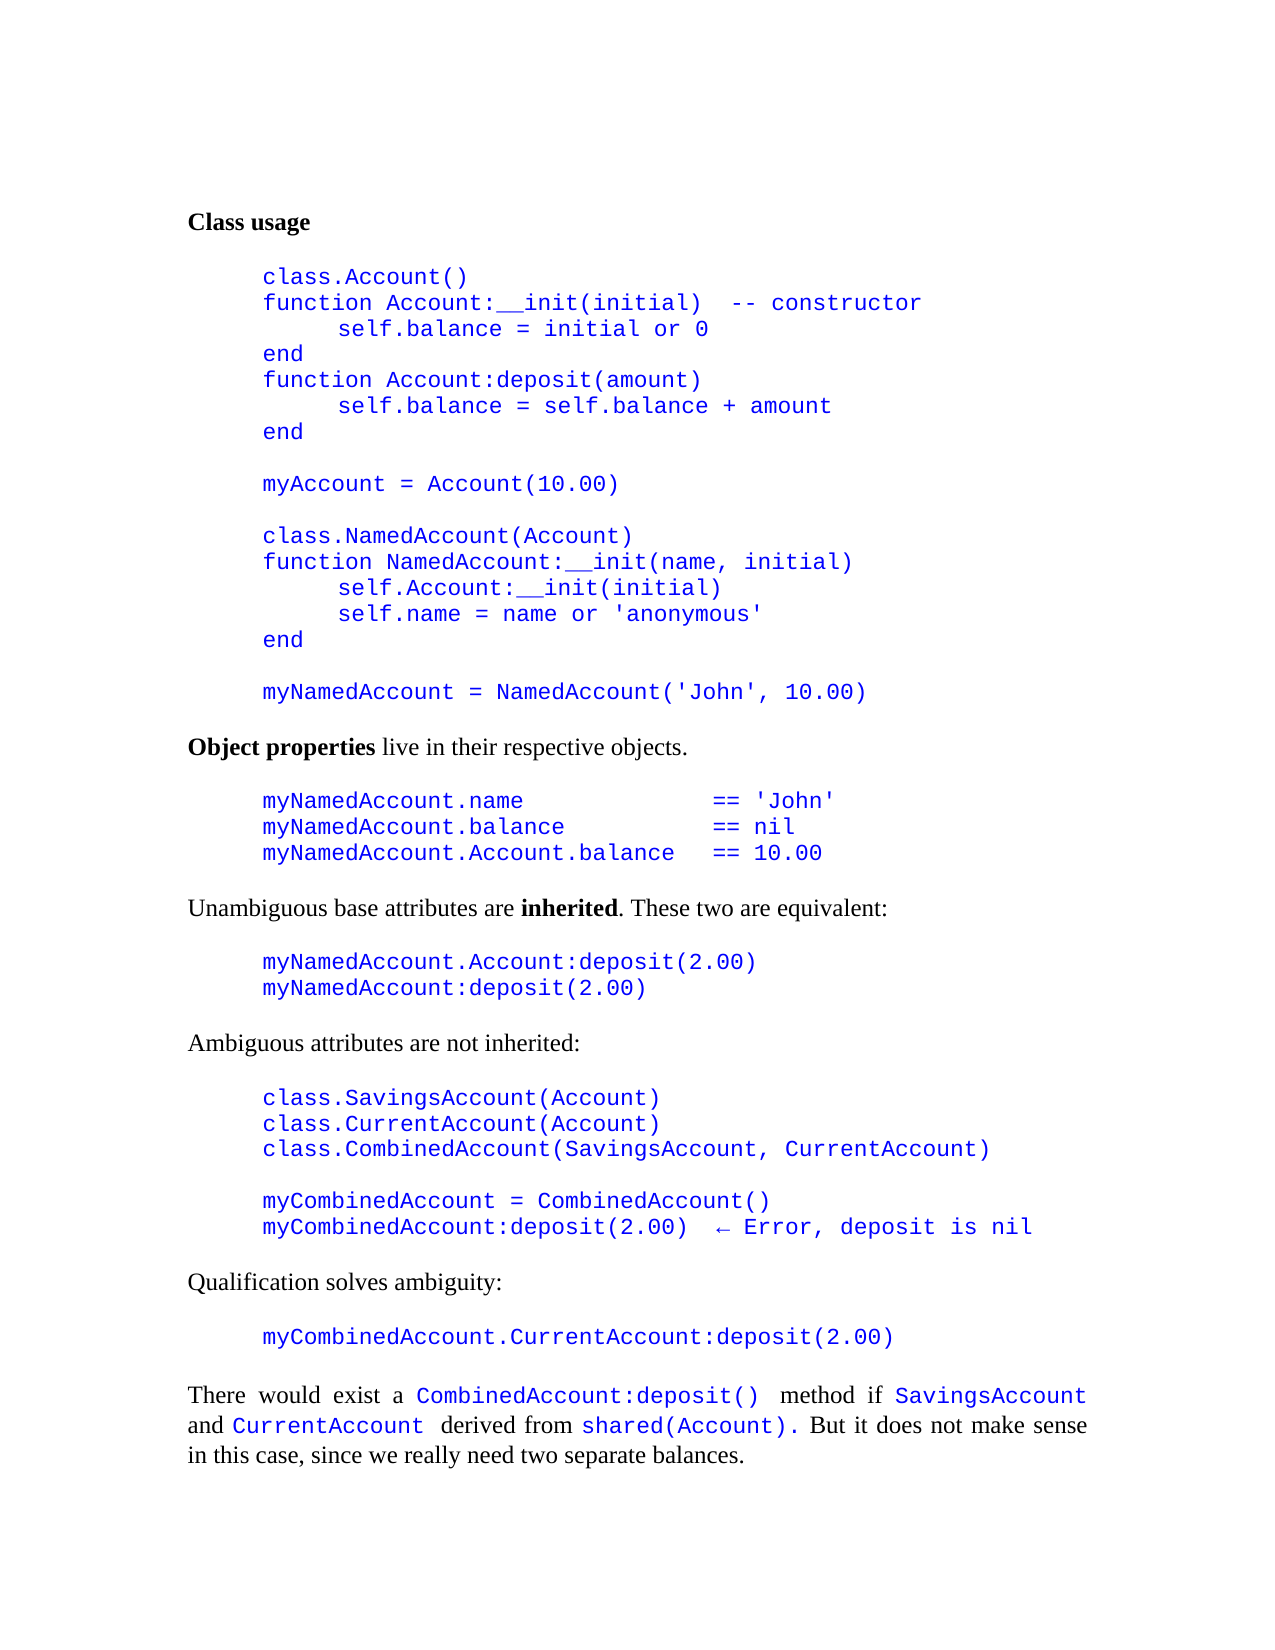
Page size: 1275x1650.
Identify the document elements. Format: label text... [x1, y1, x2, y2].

text class.CurrentAccount(Account) [262, 1112, 1087, 1138]
text class.Account() [262, 265, 1087, 291]
text Object properties live in their respective objects. [187, 732, 1087, 761]
text myNamedAccount.Account:deposit(2.00) [262, 951, 1087, 977]
text myCombinedAccount = CombinedAccount() [262, 1190, 1087, 1216]
text Class usage [187, 207, 1087, 236]
text myNamedAccount.Account.balance == 10.00 [262, 841, 1087, 867]
text function Account:__init(initial) -- constructor [262, 291, 1087, 317]
text self.name = name or 'anonymous' [262, 602, 1087, 628]
text function NamedAccount:__init(name, initial) [262, 550, 1087, 576]
text class.NamedAccount(Account) [262, 524, 1087, 550]
text self.balance = self.balance + amount [262, 395, 1087, 421]
text class.SavingsAccount(Account) [262, 1086, 1087, 1112]
text myNamedAccount:deposit(2.00) [262, 977, 1087, 1002]
text self.balance = initial or 0 [262, 317, 1087, 343]
text end [262, 628, 1087, 654]
text myAccount = Account(10.00) [262, 472, 1087, 498]
text class.CombinedAccount(SavingsAccount, CurrentAccount) [262, 1138, 1087, 1164]
text There would exist a CombinedAccount:deposit() method if SavingsAccount and CurrentAccount derived from shared(Account). But it does not make sense in this case, since we really need two separate balances. [187, 1380, 1087, 1469]
text myCombinedAccount.CurrentAccount:deposit(2.00) [262, 1325, 1087, 1351]
text end [262, 421, 1087, 447]
text function Account:deposit(amount) [262, 369, 1087, 395]
text end [262, 343, 1087, 369]
text Unambiguous base attributes are inherited. These two are equivalent: [187, 893, 1087, 922]
text myNamedAccount.balance == nil [262, 815, 1087, 841]
text Qualification solves ambiguity: [187, 1267, 1087, 1296]
text Ambiguous attributes are not inherited: [187, 1028, 1087, 1057]
text myCombinedAccount:deposit(2.00) ← Error, deposit is nil [262, 1216, 1087, 1242]
text self.Account:__init(initial) [262, 576, 1087, 602]
text myNamedAccount = NamedAccount('John', 10.00) [262, 680, 1087, 706]
text myNamedAccount.name == 'John' [262, 789, 1087, 815]
